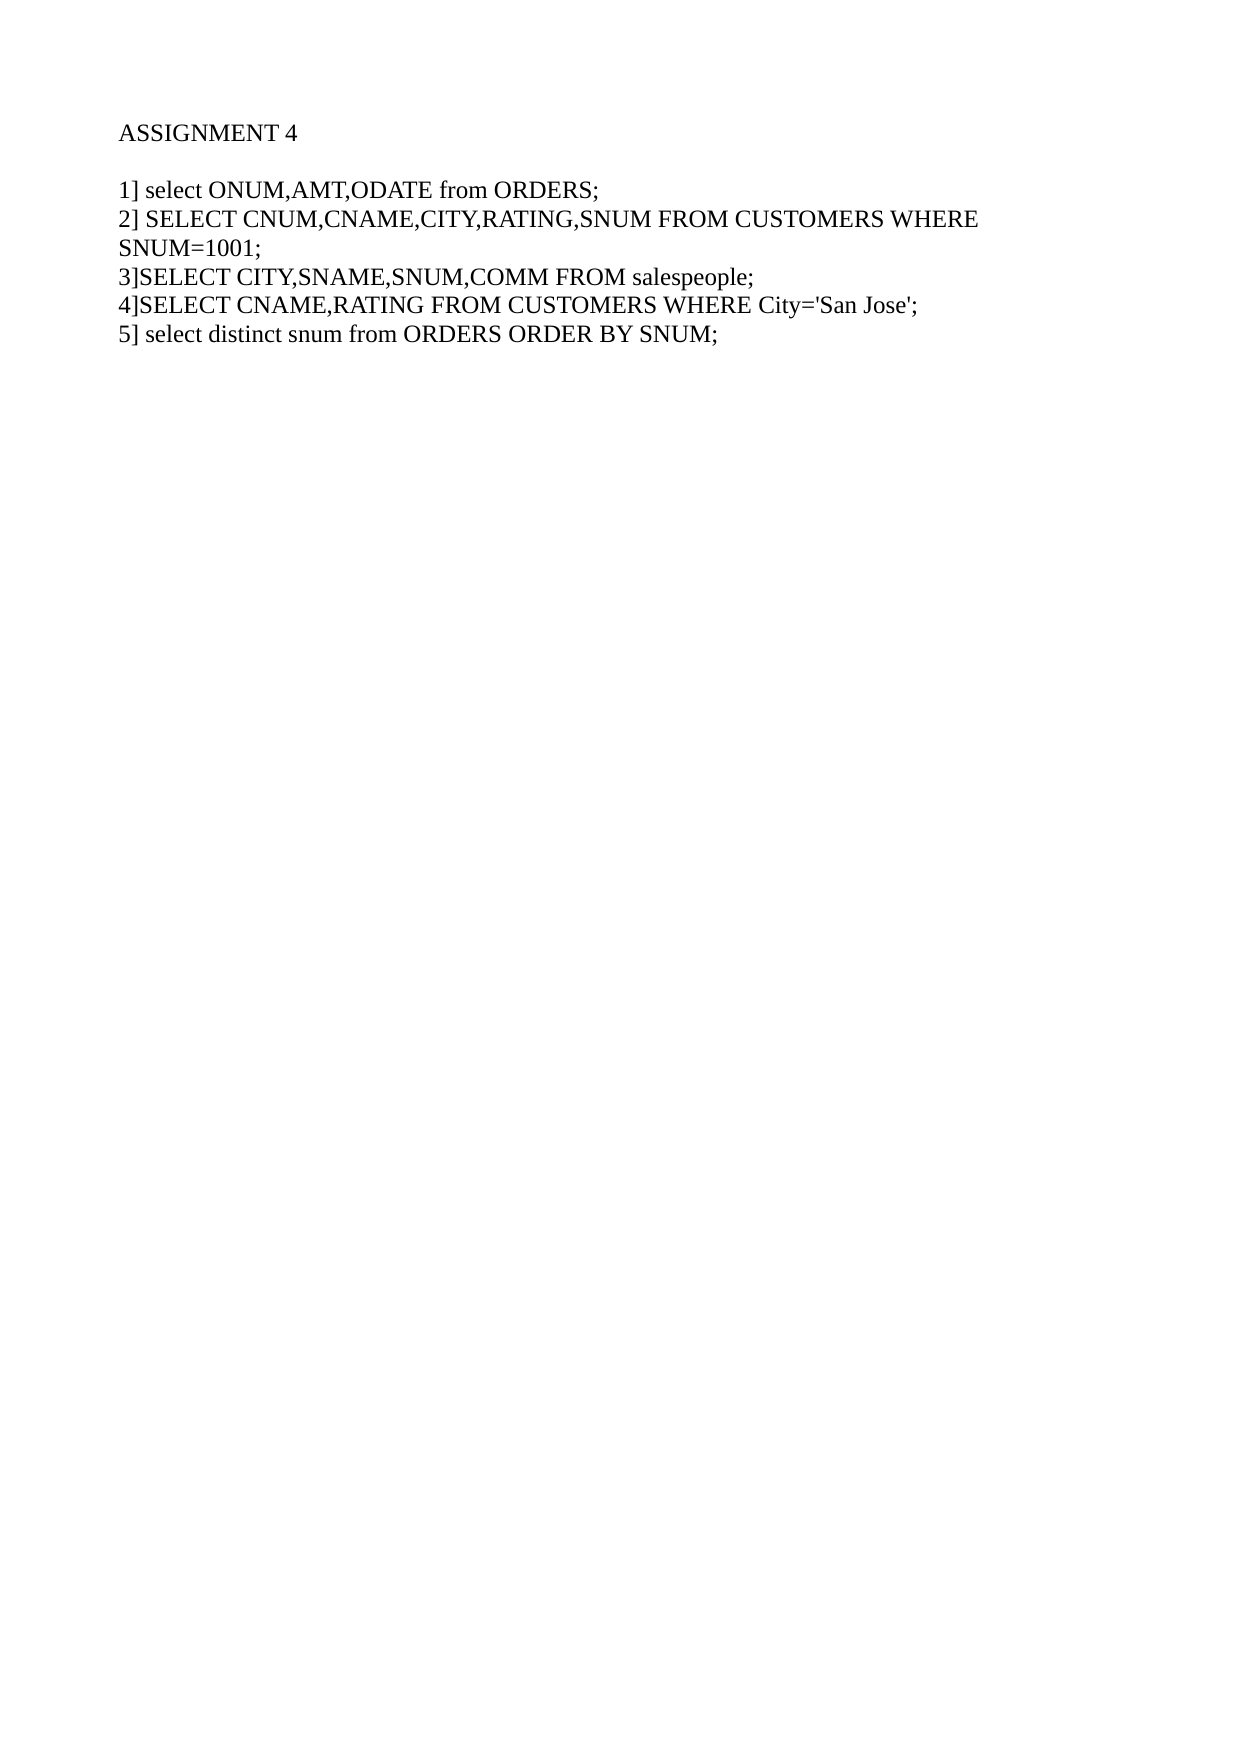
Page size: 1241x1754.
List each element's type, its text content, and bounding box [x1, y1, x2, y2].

text 1] select ONUM,AMT,ODATE from ORDERS; [118, 176, 1122, 204]
text ASSIGNMENT 4 [118, 118, 1122, 147]
text 5] select distinct snum from ORDERS ORDER BY SNUM; [118, 319, 1122, 348]
text 2] SELECT CNUM,CNAME,CITY,RATING,SNUM FROM CUSTOMERS WHERE SNUM=1001; [118, 204, 1122, 262]
text 4]SELECT CNAME,RATING FROM CUSTOMERS WHERE City='San Jose'; [118, 291, 1122, 319]
text 3]SELECT CITY,SNAME,SNUM,COMM FROM salespeople; [118, 262, 1122, 291]
